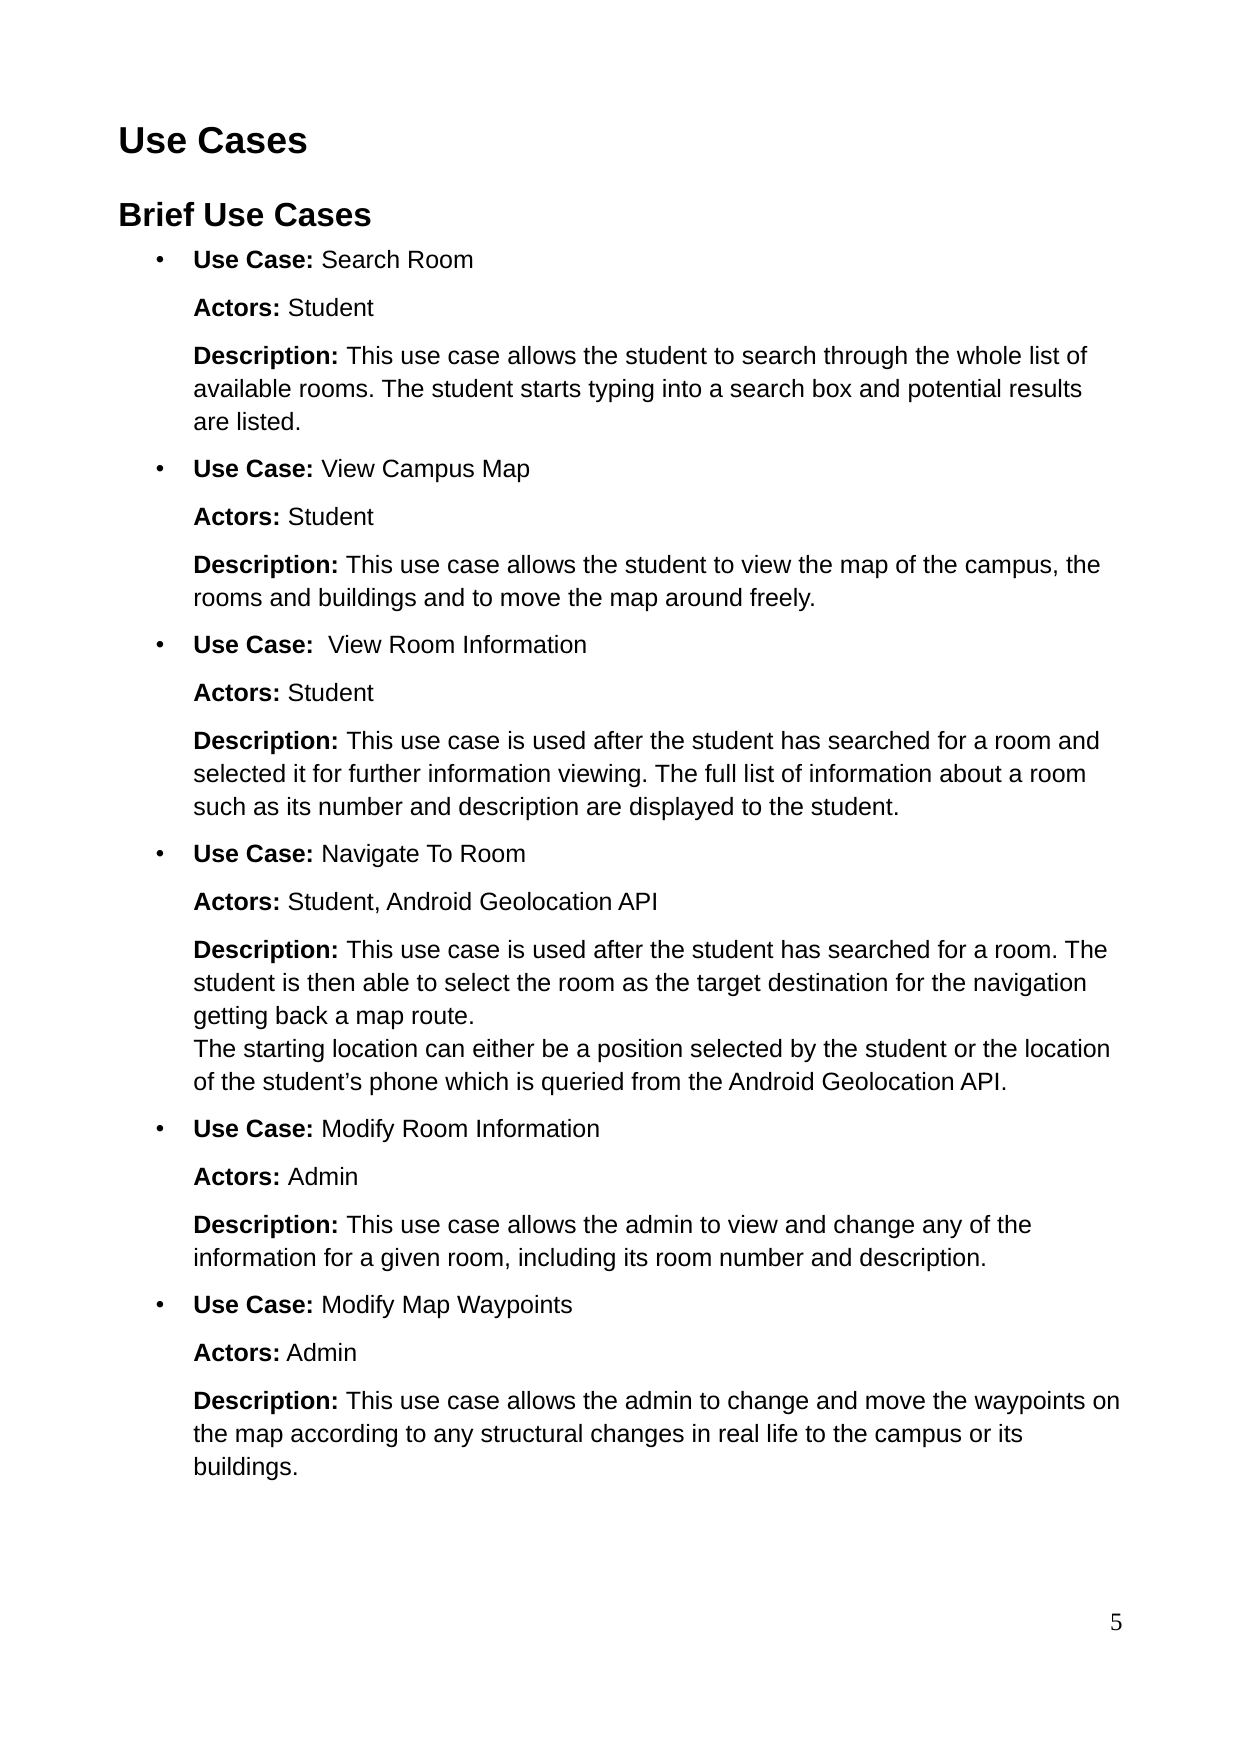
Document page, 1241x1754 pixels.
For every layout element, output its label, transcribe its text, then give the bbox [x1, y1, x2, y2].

list Use Case: Search Room [156, 246, 1122, 274]
subtitle Brief Use Cases [118, 194, 1122, 233]
list Actors: Student, Android Geolocation API [156, 887, 1122, 916]
list Use Case: Navigate To Room [156, 839, 1122, 868]
list Description: This use case allows the admin to view and change any of the information for a given room, including its room number and description. [156, 1210, 1122, 1271]
list Actors: Student [156, 502, 1122, 531]
list Description: This use case is used after the student has searched for a room and selected it for further information viewing. The full list of information about a room such as its number and description are displayed to the student. [156, 726, 1122, 821]
list Description: This use case allows the student to search through the whole list of available rooms. The student starts typing into a search box and potential results are listed. [156, 341, 1122, 436]
list Actors: Admin [156, 1162, 1122, 1191]
list Actors: Student [156, 678, 1122, 707]
list Description: This use case is used after the student has searched for a room. The student is then able to select the room as the target destination for the navigation getting back a map route. The starting location can either be a position selected by the student or the location of the student’s phone which is queried from the Android Geolocation API. [156, 935, 1122, 1096]
list Use Case: View Room Information [156, 630, 1122, 659]
list Description: This use case allows the admin to change and move the waypoints on the map according to any structural changes in real life to the campus or its buildings. [156, 1386, 1122, 1480]
subtitle Use Cases [118, 118, 1122, 161]
list Use Case: Modify Room Information [156, 1114, 1122, 1143]
list Use Case: View Campus Map [156, 454, 1122, 483]
list Actors: Admin [156, 1338, 1122, 1367]
list Actors: Student [156, 293, 1122, 322]
list Description: This use case allows the student to view the map of the campus, the rooms and buildings and to move the map around freely. [156, 550, 1122, 612]
list Use Case: Modify Map Waypoints [156, 1290, 1122, 1319]
